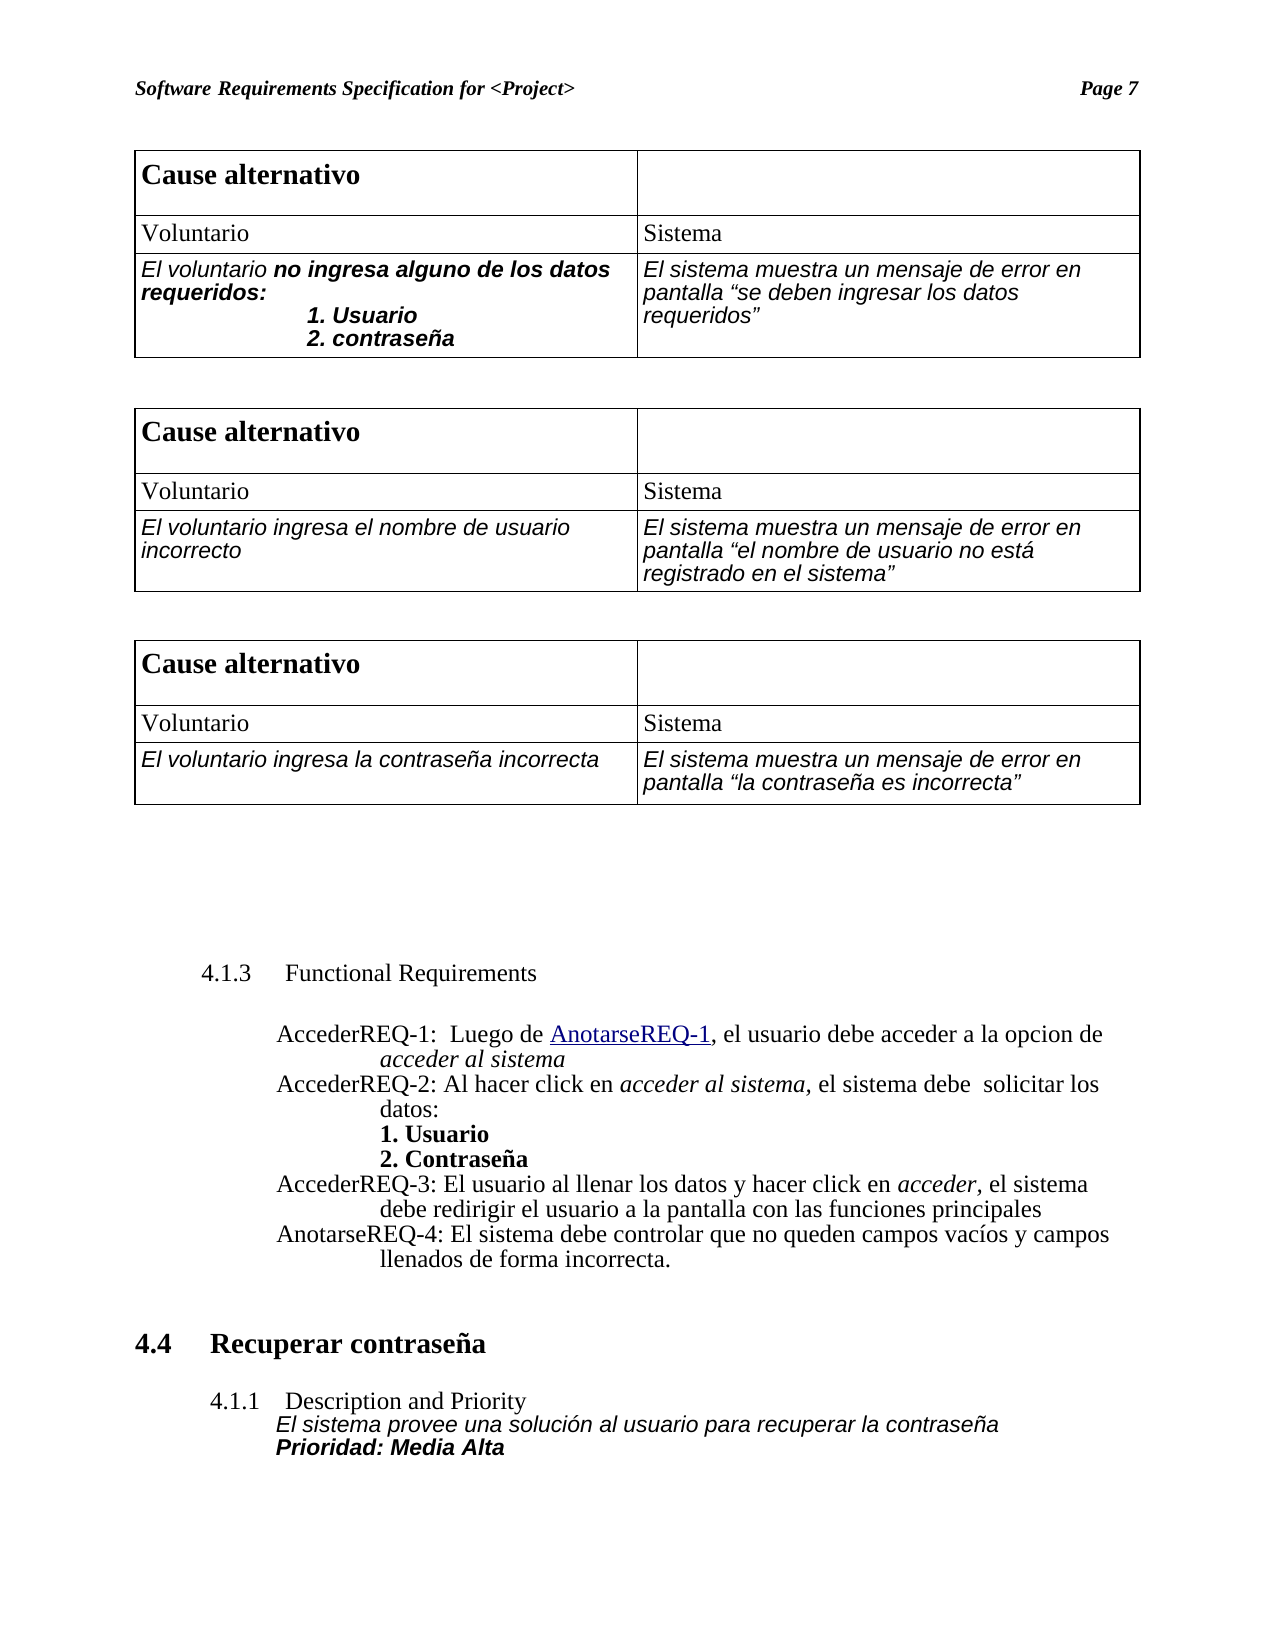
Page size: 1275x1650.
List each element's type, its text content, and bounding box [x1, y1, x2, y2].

text Prioridad: Media Alta [276, 1437, 1140, 1460]
table_header [638, 409, 1139, 472]
table_cell Sistema [638, 706, 1139, 742]
table_cell Voluntario [136, 474, 637, 510]
table_header Cause alternativo [136, 641, 637, 705]
table_header [638, 641, 1139, 705]
table_cell Voluntario [136, 706, 637, 742]
table_header Cause alternativo [136, 409, 637, 472]
table_cell El voluntario no ingresa alguno de los datos requeridos: 1. Usuario 2. contraseña [136, 254, 637, 357]
text AccederREQ-2: Al hacer click en acceder al sistema, el sistema debe solicitar los datos: [276, 1072, 1140, 1122]
table_cell Sistema [638, 216, 1139, 252]
text AnotarseREQ-4: El sistema debe controlar que no queden campos vacíos y campos llenados de forma incorrecta. [276, 1222, 1140, 1272]
text El sistema provee una solución al usuario para recuperar la contraseña [276, 1414, 1140, 1437]
text 4.1.1 Description and Priority [135, 1389, 1140, 1414]
text AccederREQ-3: El usuario al llenar los datos y hacer click en acceder, el sistema debe redirigir el usuario a la pantalla con las funciones principales [276, 1172, 1140, 1222]
table_header Cause alternativo [136, 151, 637, 215]
text 4.1.3 Functional Requirements [201, 962, 1140, 987]
table_cell El sistema muestra un mensaje de error en pantalla “se deben ingresar los datos requeridos” [638, 254, 1139, 357]
table_cell El sistema muestra un mensaje de error en pantalla “el nombre de usuario no está registrado en el sistema” [638, 511, 1139, 591]
text 1. Usuario [276, 1122, 1140, 1147]
table_cell El voluntario ingresa el nombre de usuario incorrecto [136, 511, 637, 591]
table_cell Voluntario [136, 216, 637, 252]
table_header [638, 151, 1139, 215]
table_cell El voluntario ingresa la contraseña incorrecta [136, 743, 637, 804]
table_cell Sistema [638, 474, 1139, 510]
text 2. Contraseña [276, 1147, 1140, 1172]
table_cell El sistema muestra un mensaje de error en pantalla “la contraseña es incorrecta” [638, 743, 1139, 804]
text AccederREQ-1: Luego de AnotarseREQ-1, el usuario debe acceder a la opcion de acceder al sistema [276, 1022, 1140, 1072]
subtitle Recuperar contraseña [135, 1326, 1140, 1360]
